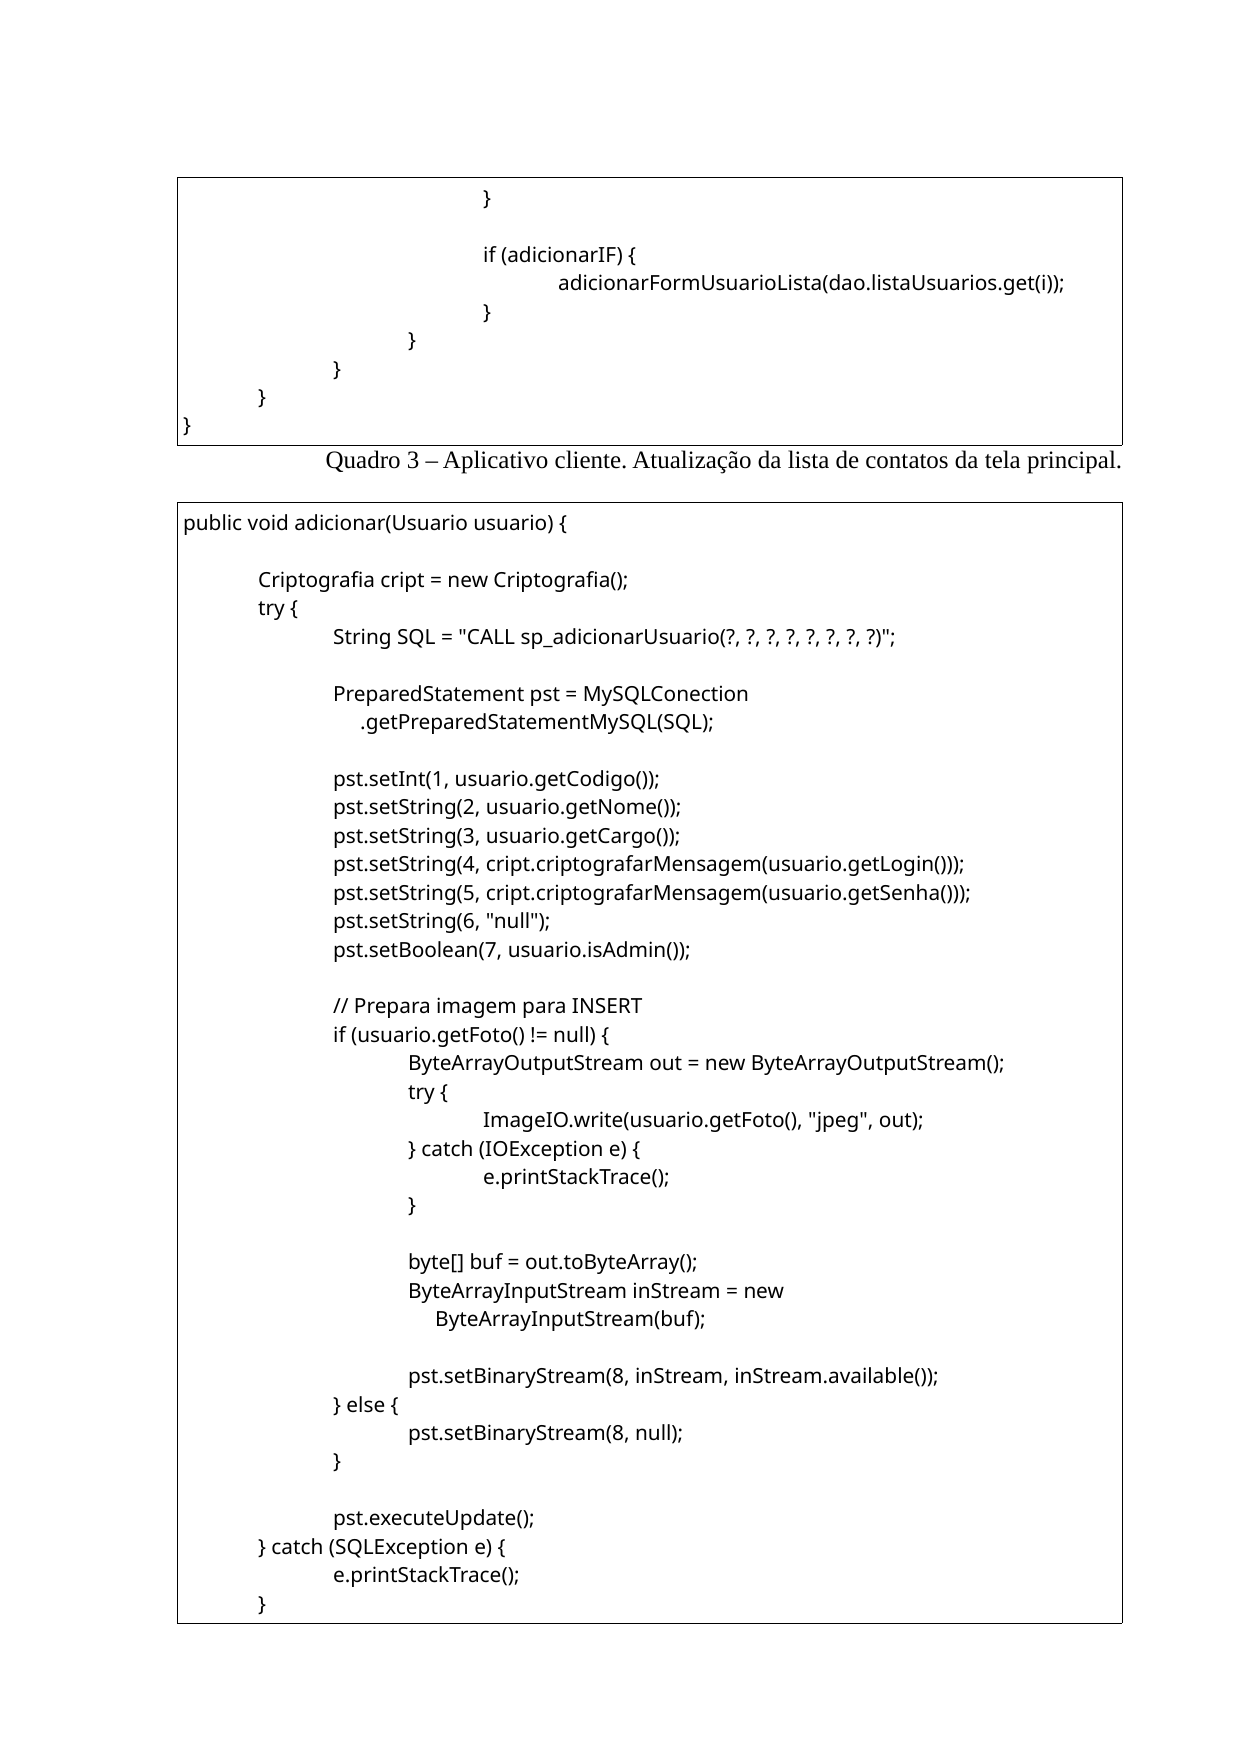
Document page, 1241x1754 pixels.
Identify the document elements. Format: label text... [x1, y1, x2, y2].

table_header public void adicionar(Usuario usuario) { Criptografia cript = new Criptografia(); try { String SQL = "CALL sp_adicionarUsuario(?, ?, ?, ?, ?, ?, ?, ?)"; PreparedStatement pst = MySQLConection .getPreparedStatementMySQL(SQL); pst.setInt(1, usuario.getCodigo()); pst.setString(2, usuario.getNome()); pst.setString(3, usuario.getCargo()); pst.setString(4, cript.criptografarMensagem(usuario.getLogin())); pst.setString(5, cript.criptografarMensagem(usuario.getSenha())); pst.setString(6, "null"); pst.setBoolean(7, usuario.isAdmin()); // Prepara imagem para INSERT if (usuario.getFoto() != null) { ByteArrayOutputStream out = new ByteArrayOutputStream(); try { ImageIO.write(usuario.getFoto(), "jpeg", out); } catch (IOException e) { e.printStackTrace(); } byte[] buf = out.toByteArray(); ByteArrayInputStream inStream = new ByteArrayInputStream(buf); pst.setBinaryStream(8, inStream, inStream.available()); } else { pst.setBinaryStream(8, null); } pst.executeUpdate(); } catch (SQLException e) { e.printStackTrace(); } [178, 503, 1122, 1623]
table_header } if (adicionarIF) { adicionarFormUsuarioLista(dao.listaUsuarios.get(i)); } } } } } [178, 178, 1122, 445]
text Quadro 3 – Aplicativo cliente. Atualização da lista de contatos da tela principal. [177, 446, 1122, 473]
